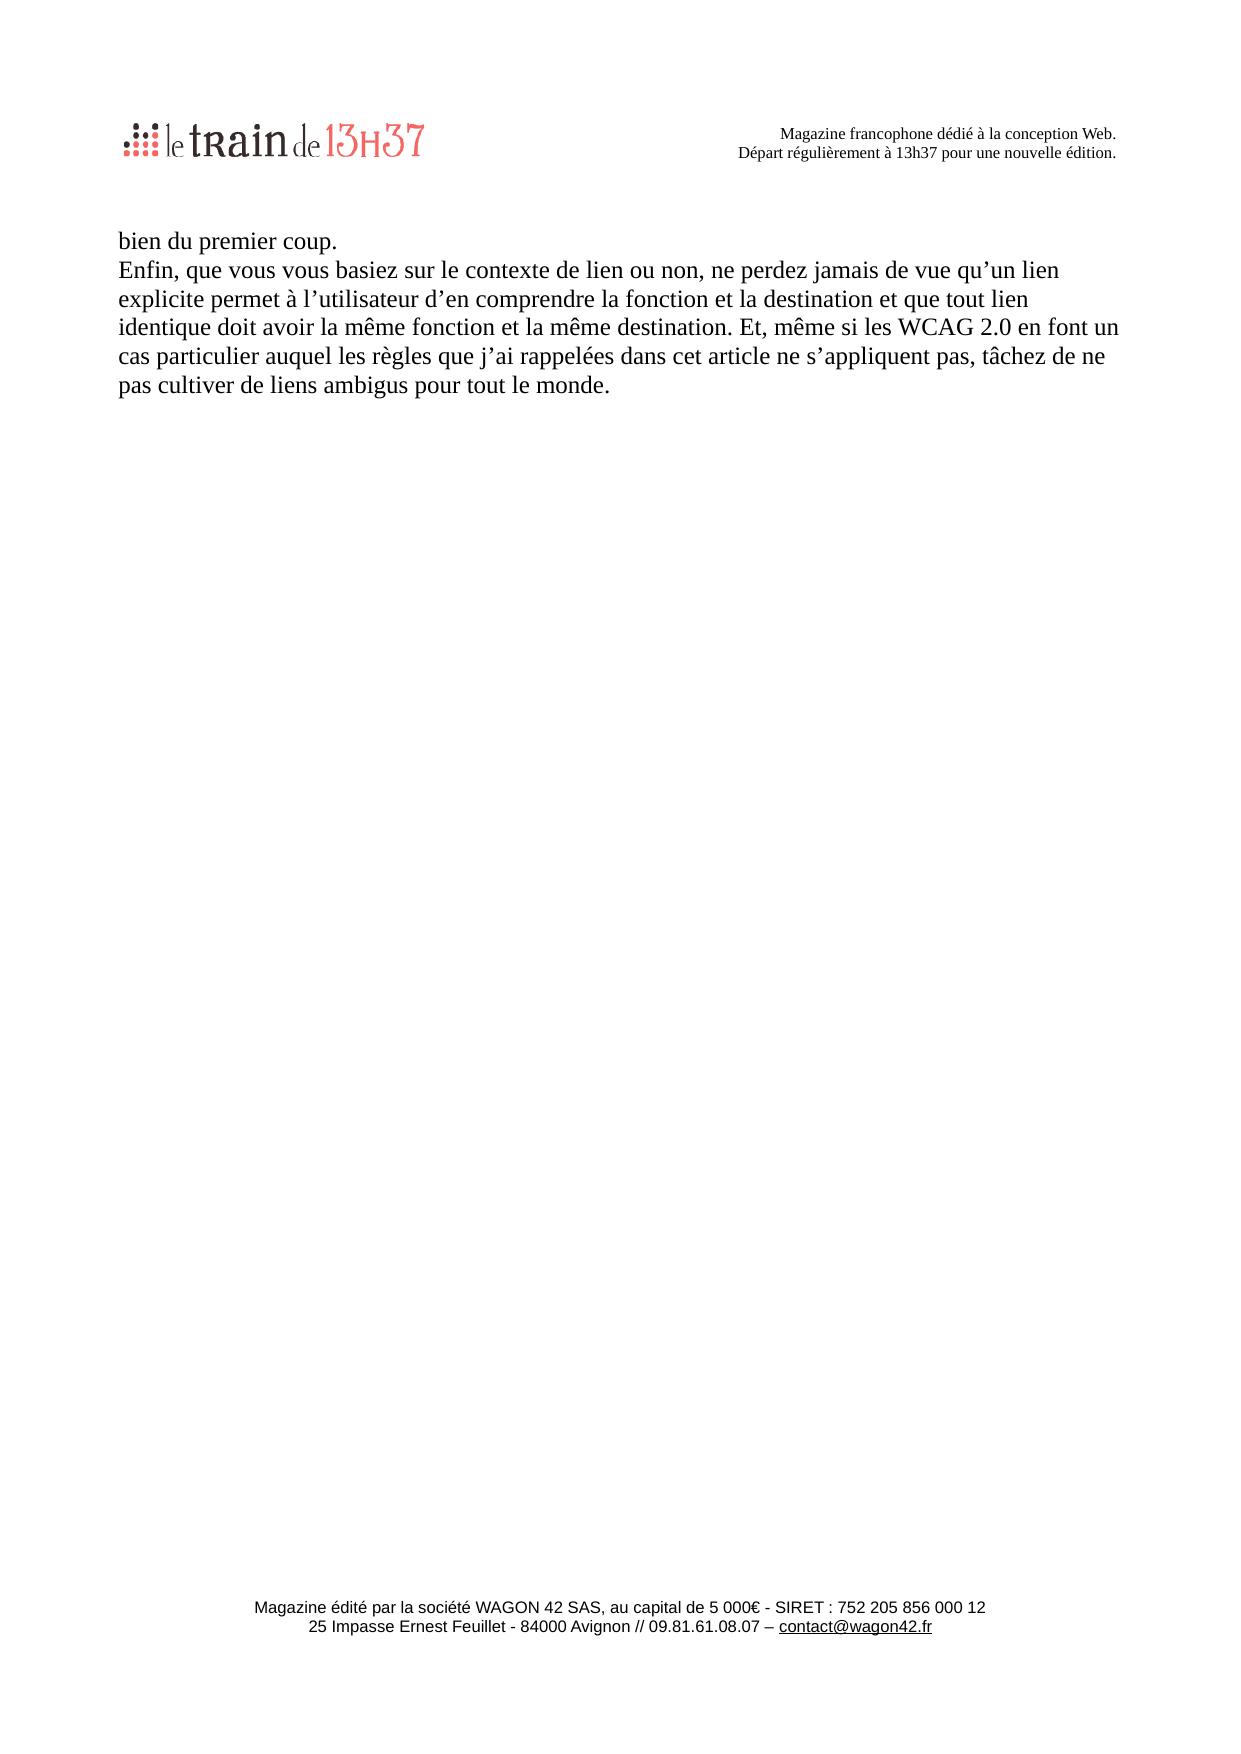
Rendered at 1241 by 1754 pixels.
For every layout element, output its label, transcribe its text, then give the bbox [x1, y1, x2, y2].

picture [123, 123, 425, 157]
text Enfin, que vous vous basiez sur le contexte de lien ou non, ne perdez jamais de vue qu’un lien explicite permet à l’utilisateur d’en comprendre la fonction et la destination et que tout lien identique doit avoir la même fonction et la même destination. Et, même si les WCAG 2.0 en font un cas particulier auquel les règles que j’ai rappelées dans cet article ne s’appliquent pas, tâchez de ne pas cultiver de liens ambigus pour tout le monde. [118, 255, 1122, 399]
text bien du premier coup. [118, 226, 1122, 255]
